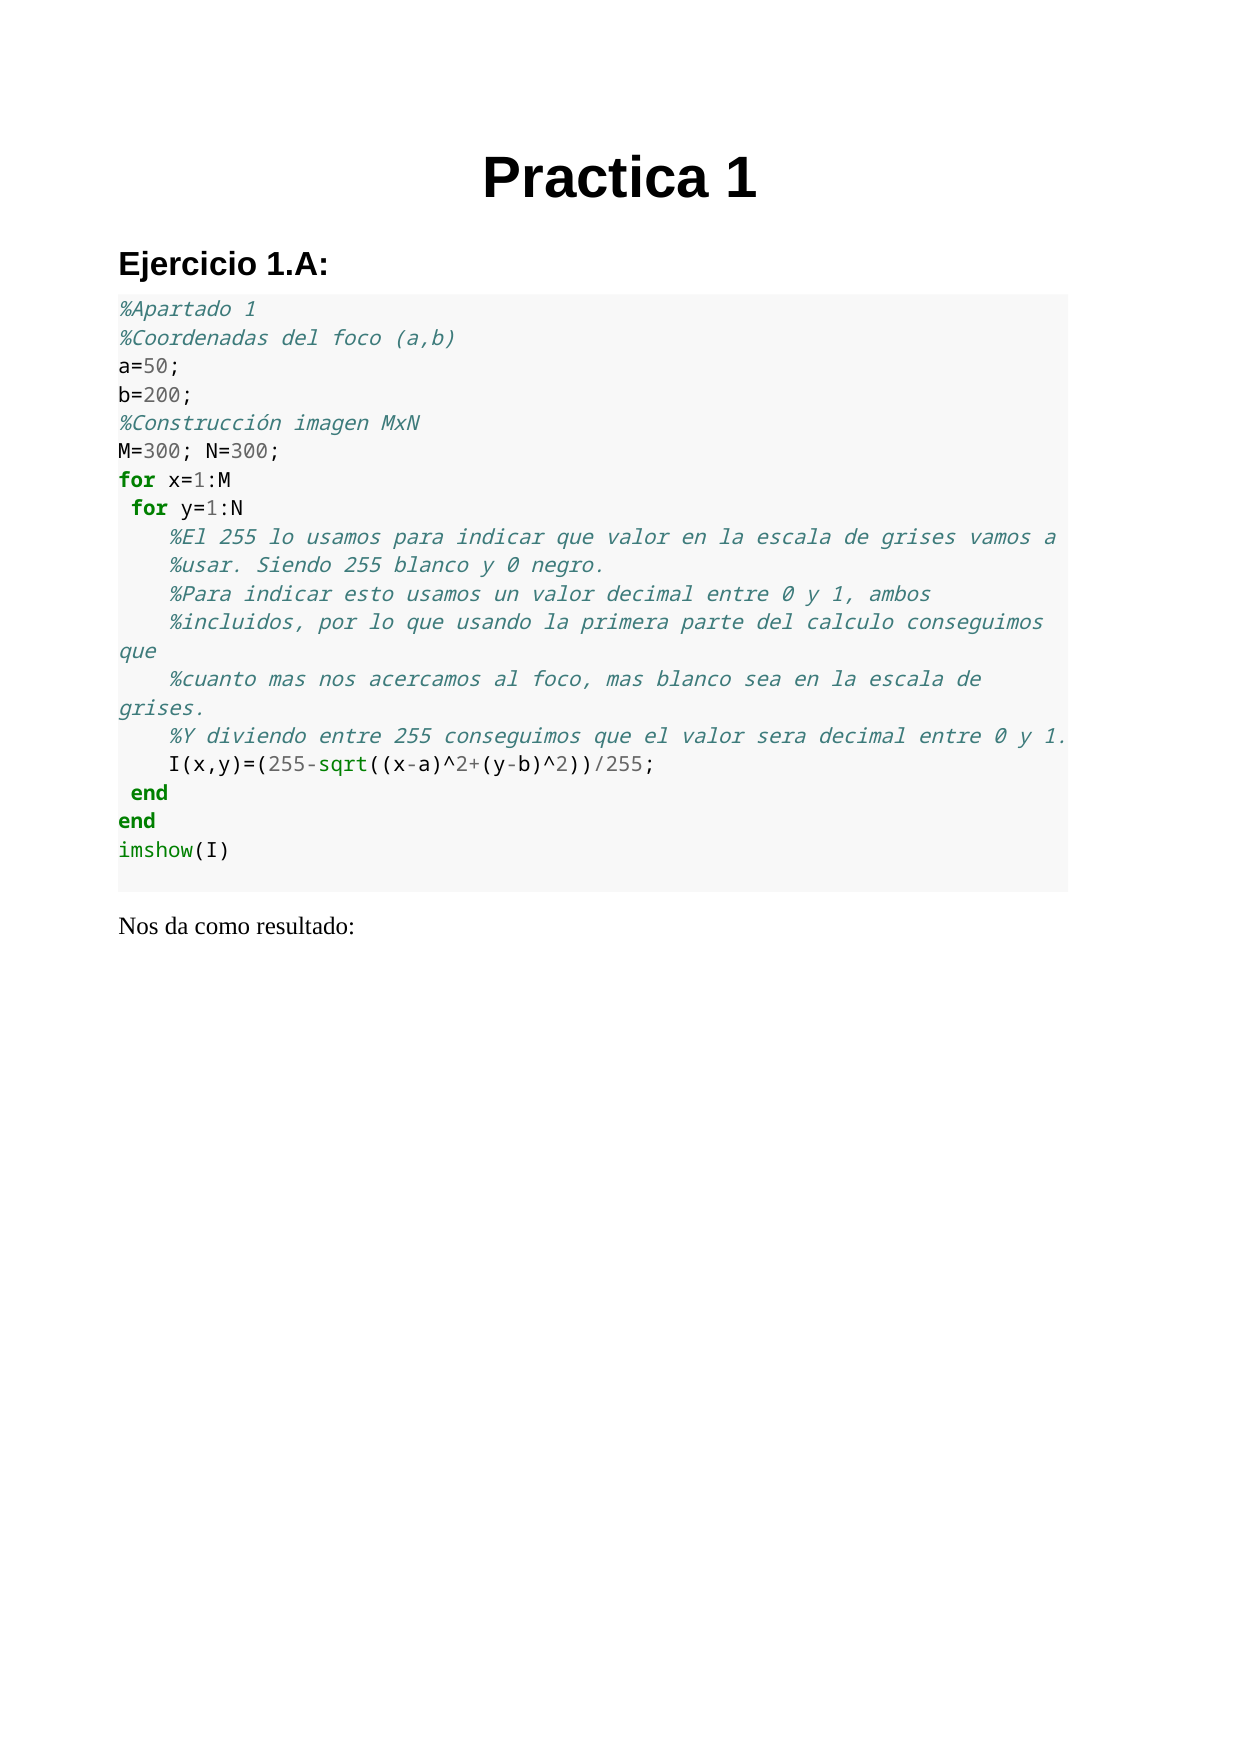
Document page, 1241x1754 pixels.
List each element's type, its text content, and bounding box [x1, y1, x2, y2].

text Nos da como resultado: [118, 911, 1122, 939]
subtitle Ejercicio 1.A: [118, 243, 1122, 282]
title Practica 1 [118, 143, 1122, 210]
